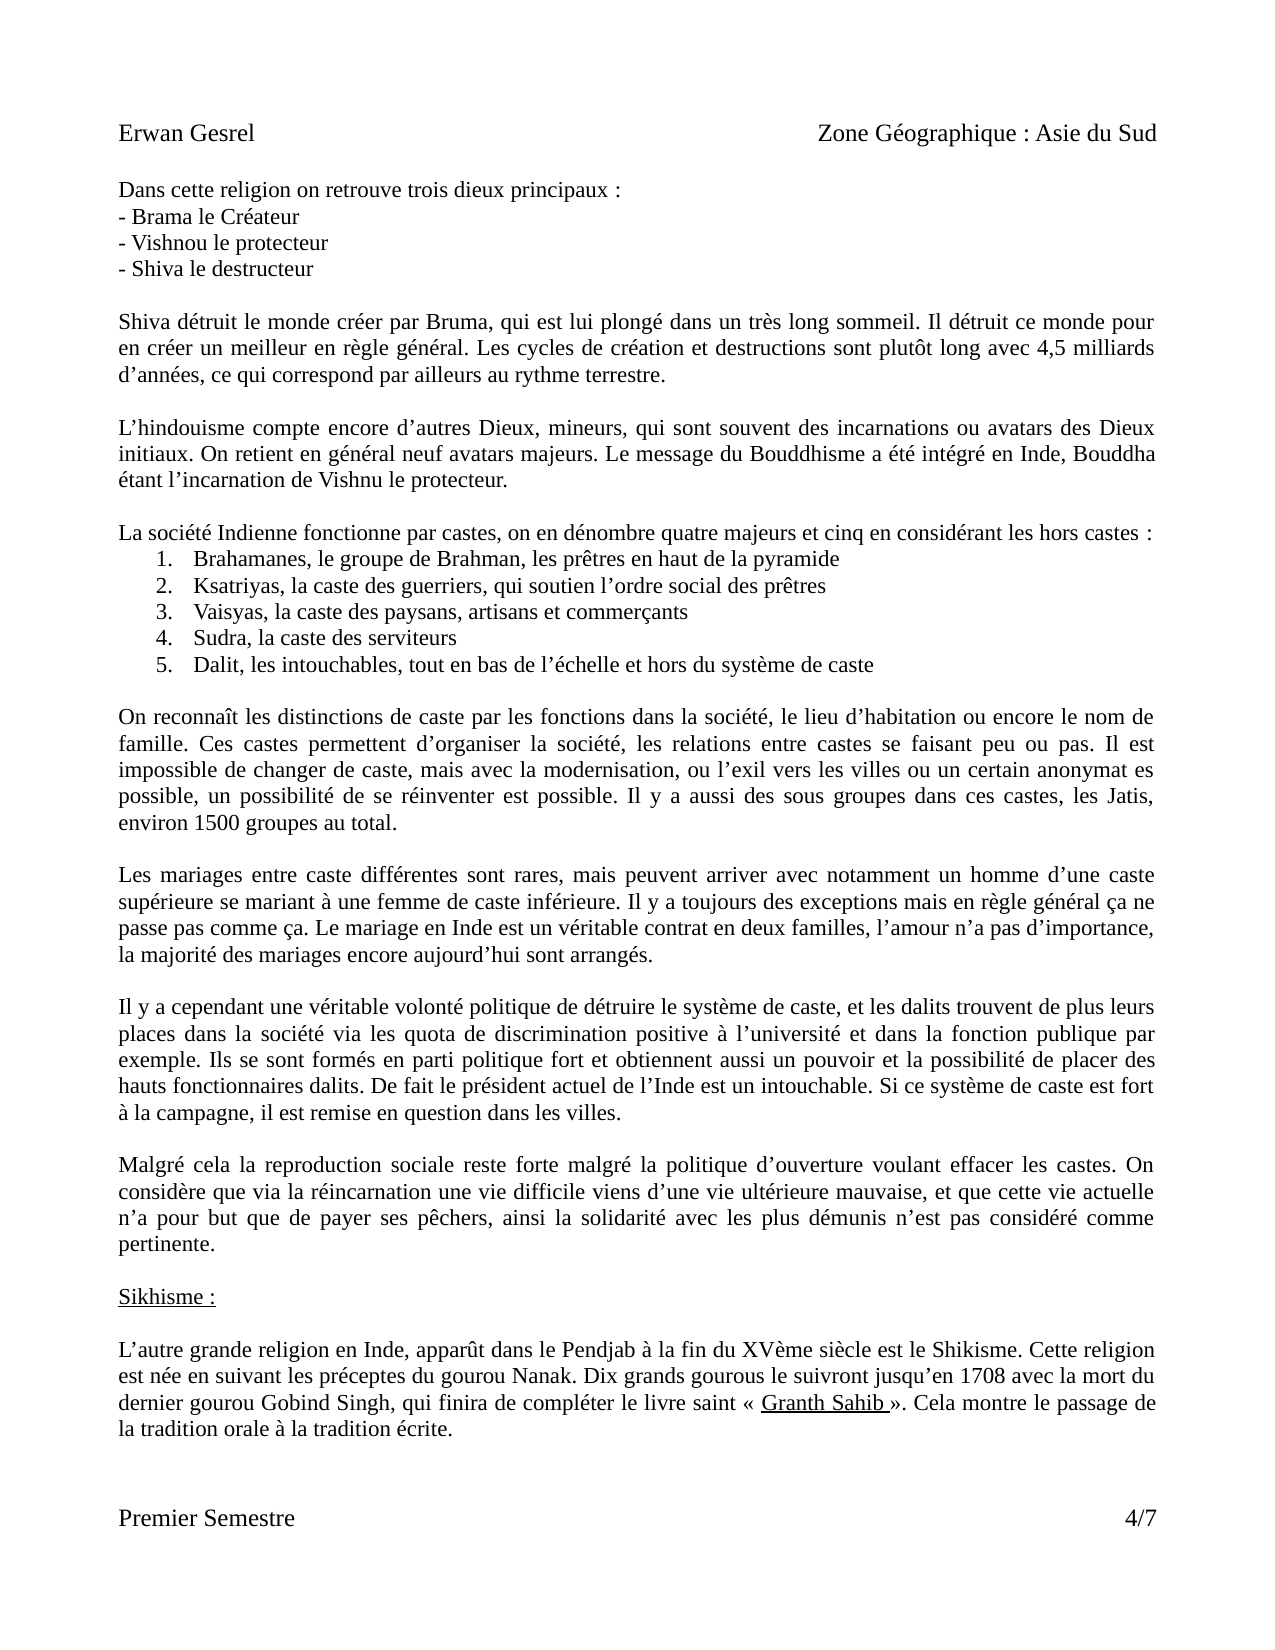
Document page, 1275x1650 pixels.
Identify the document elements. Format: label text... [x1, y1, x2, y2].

list Brahamanes, le groupe de Brahman, les prêtres en haut de la pyramide [156, 545, 1157, 572]
list Dalit, les intouchables, tout en bas de l’échelle et hors du système de caste [156, 651, 1157, 677]
text Malgré cela la reproduction sociale reste forte malgré la politique d’ouverture voulant effacer les castes. On considère que via la réincarnation une vie difficile viens d’une vie ultérieure mauvaise, et que cette vie actuelle n’a pour but que de payer ses pêchers, ainsi la solidarité avec les plus démunis n’est pas considéré comme pertinente. [118, 1151, 1157, 1257]
text On reconnaît les distinctions de caste par les fonctions dans la société, le lieu d’habitation ou encore le nom de famille. Ces castes permettent d’organiser la société, les relations entre castes se faisant peu ou pas. Il est impossible de changer de caste, mais avec la modernisation, ou l’exil vers les villes ou un certain anonymat es possible, un possibilité de se réinventer est possible. Il y a aussi des sous groupes dans ces castes, les Jatis, environ 1500 groupes au total. [118, 703, 1157, 835]
list Ksatriyas, la caste des guerriers, qui soutien l’ordre social des prêtres [156, 572, 1157, 598]
text Shiva détruit le monde créer par Bruma, qui est lui plongé dans un très long sommeil. Il détruit ce monde pour en créer un meilleur en règle général. Les cycles de création et destructions sont plutôt long avec 4,5 milliards d’années, ce qui correspond par ailleurs au rythme terrestre. [118, 308, 1157, 387]
text L’hindouisme compte encore d’autres Dieux, mineurs, qui sont souvent des incarnations ou avatars des Dieux initiaux. On retient en général neuf avatars majeurs. Le message du Bouddhisme a été intégré en Inde, Bouddha étant l’incarnation de Vishnu le protecteur. [118, 413, 1157, 493]
text La société Indienne fonctionne par castes, on en dénombre quatre majeurs et cinq en considérant les hors castes : [118, 519, 1157, 545]
text - Shiva le destructeur [118, 255, 1157, 282]
text - Vishnou le protecteur [118, 229, 1157, 255]
list Vaisyas, la caste des paysans, artisans et commerçants [156, 598, 1157, 624]
text Il y a cependant une véritable volonté politique de détruire le système de caste, et les dalits trouvent de plus leurs places dans la société via les quota de discrimination positive à l’université et dans la fonction publique par exemple. Ils se sont formés en parti politique fort et obtiennent aussi un pouvoir et la possibilité de placer des hauts fonctionnaires dalits. De fait le président actuel de l’Inde est un intouchable. Si ce système de caste est fort à la campagne, il est remise en question dans les villes. [118, 993, 1157, 1125]
text Dans cette religion on retrouve trois dieux principaux : [118, 176, 1157, 203]
list Sudra, la caste des serviteurs [156, 624, 1157, 651]
text Sikhisme : [118, 1283, 1157, 1309]
text - Brama le Créateur [118, 203, 1157, 229]
text Les mariages entre caste différentes sont rares, mais peuvent arriver avec notamment un homme d’une caste supérieure se mariant à une femme de caste inférieure. Il y a toujours des exceptions mais en règle général ça ne passe pas comme ça. Le mariage en Inde est un véritable contrat en deux familles, l’amour n’a pas d’importance, la majorité des mariages encore aujourd’hui sont arrangés. [118, 862, 1157, 967]
text L’autre grande religion en Inde, apparût dans le Pendjab à la fin du XVème siècle est le Shikisme. Cette religion est née en suivant les préceptes du gourou Nanak. Dix grands gourous le suivront jusqu’en 1708 avec la mort du dernier gourou Gobind Singh, qui finira de compléter le livre saint « Granth Sahib ». Cela montre le passage de la tradition orale à la tradition écrite. [118, 1336, 1157, 1441]
